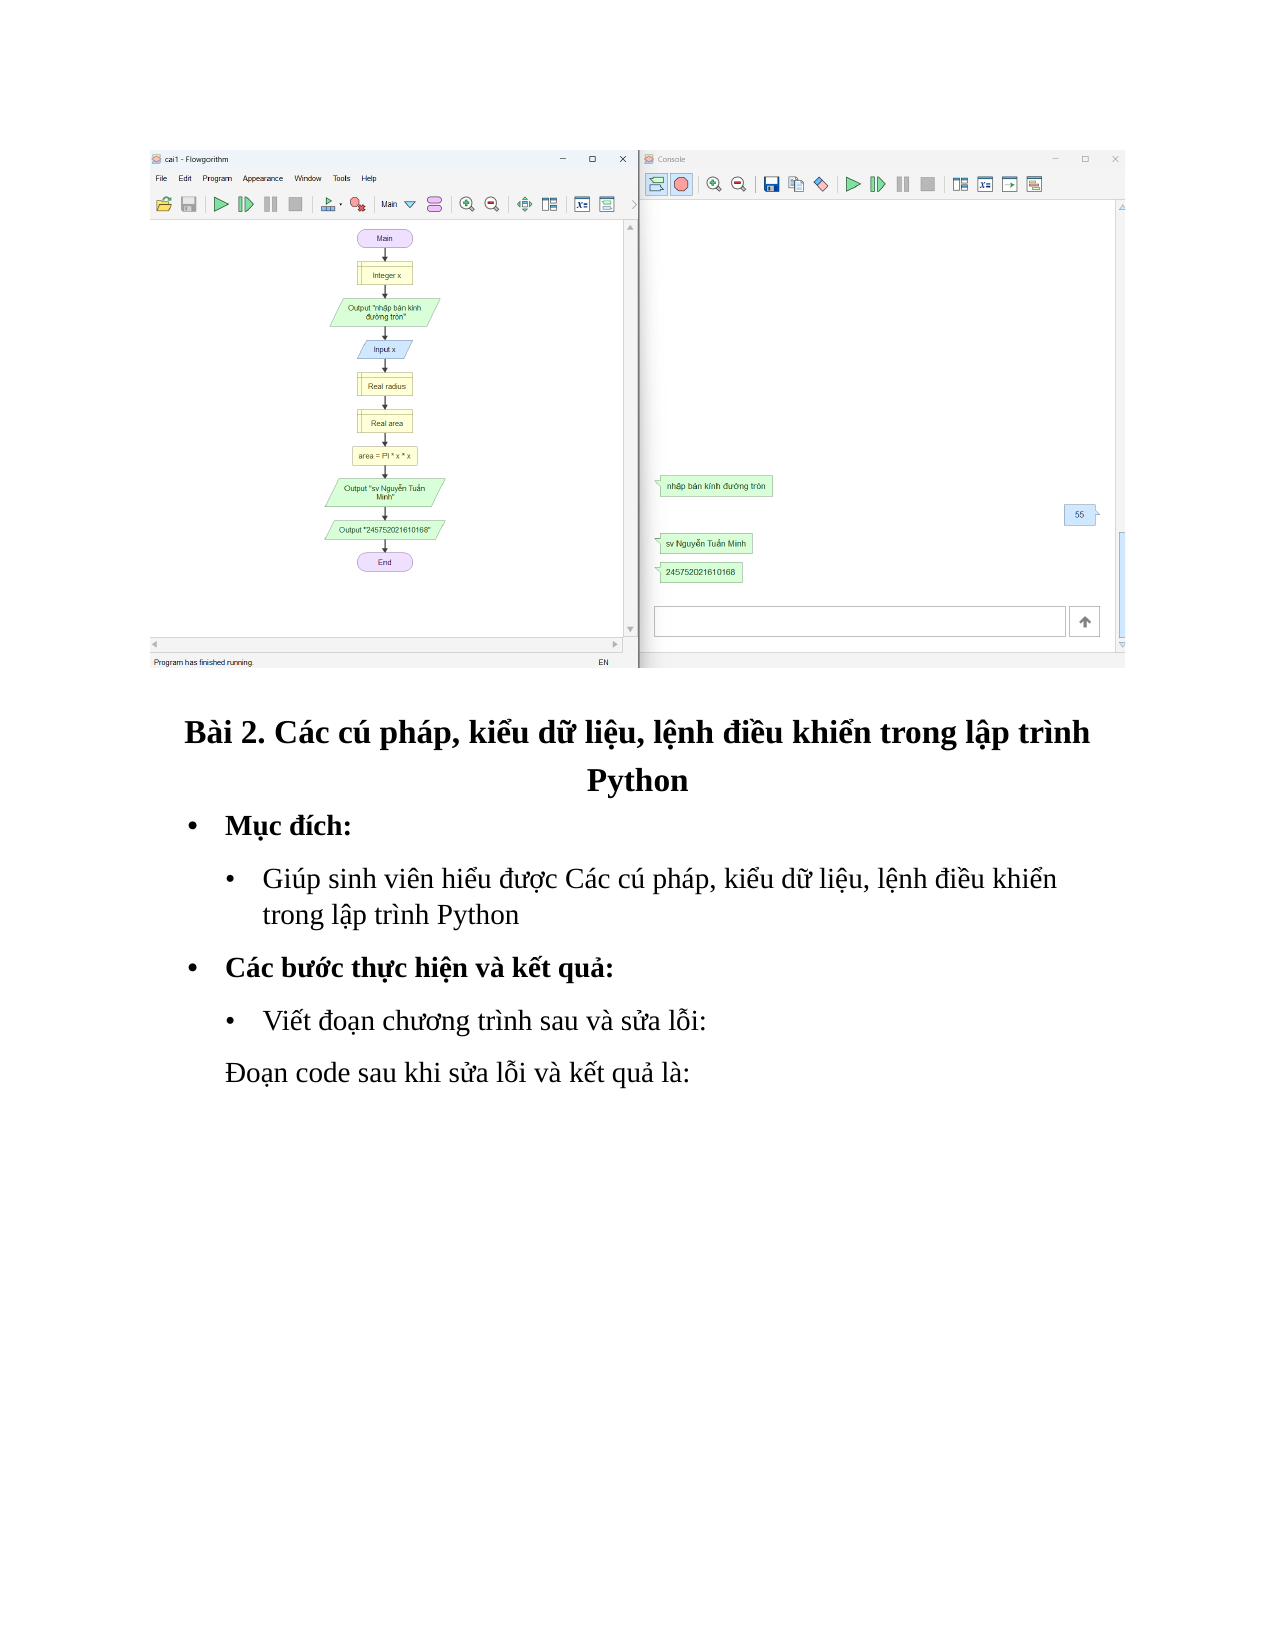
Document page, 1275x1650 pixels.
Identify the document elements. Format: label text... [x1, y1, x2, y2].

list Giúp sinh viên hiểu được Các cú pháp, kiểu dữ liệu, lệnh điều khiển trong lập trình Python [225, 861, 1125, 931]
picture [150, 150, 1125, 668]
list Viết đoạn chương trình sau và sửa lỗi: [225, 1003, 1125, 1036]
text Đoạn code sau khi sửa lỗi và kết quả là: [225, 1056, 1125, 1089]
list Các bước thực hiện và kết quả: [187, 950, 1125, 983]
text Bài 2. Các cú pháp, kiểu dữ liệu, lệnh điều khiển trong lập trình Python [150, 712, 1125, 799]
list Mục đích: [187, 808, 1125, 842]
